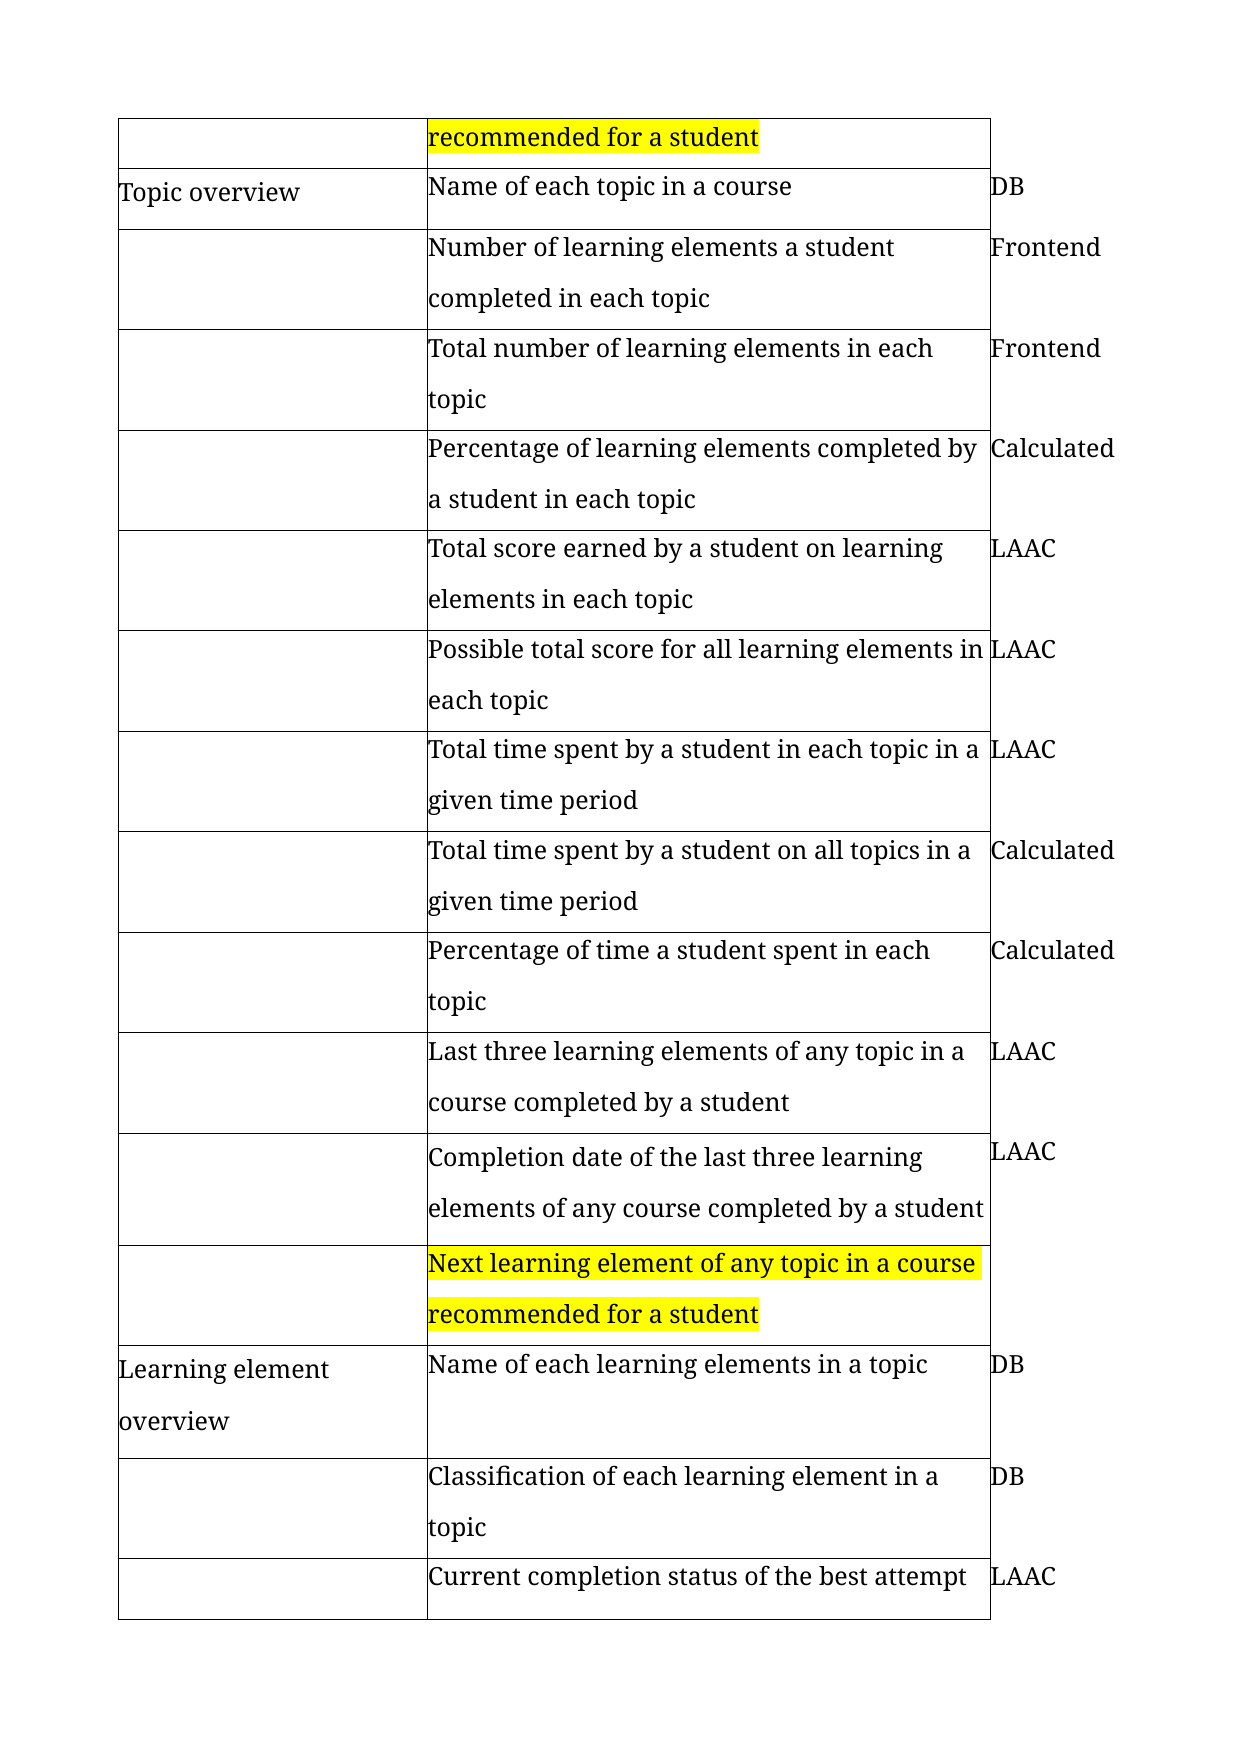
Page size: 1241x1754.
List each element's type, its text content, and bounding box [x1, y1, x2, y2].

table_cell [119, 1033, 427, 1132]
table_cell Calculated [991, 932, 1121, 1032]
table_cell [119, 119, 427, 167]
table_cell recommended for a student [428, 119, 990, 167]
table_cell [991, 1245, 1121, 1345]
table_cell Total time spent by a student in each topic in a given time period [428, 732, 990, 831]
table_cell Calculated [991, 430, 1121, 530]
table_cell [119, 230, 427, 329]
table_cell Last three learning elements of any topic in a course completed by a student [428, 1033, 990, 1132]
table_cell Next learning element of any topic in a course recommended for a student [428, 1246, 990, 1345]
table_cell [119, 431, 427, 530]
table_cell [119, 631, 427, 731]
table_cell [119, 1134, 427, 1245]
table_cell Percentage of learning elements completed by a student in each topic [428, 431, 990, 530]
table_cell LAAC [991, 1032, 1121, 1132]
table_cell Number of learning elements a student completed in each topic [428, 230, 990, 329]
table_cell Name of each topic in a course [428, 169, 990, 229]
table_cell LAAC [991, 731, 1121, 831]
table_cell DB [991, 168, 1121, 229]
table_cell Possible total score for all learning elements in each topic [428, 631, 990, 731]
table_cell Topic overview [119, 169, 427, 229]
table_cell [119, 1246, 427, 1345]
table_cell LAAC [991, 630, 1121, 731]
table_cell [119, 933, 427, 1032]
table_cell LAAC [991, 530, 1121, 630]
table_cell Total number of learning elements in each topic [428, 330, 990, 429]
table_cell Total score earned by a student on learning elements in each topic [428, 531, 990, 630]
table_cell Current completion status of the best attempt [428, 1559, 990, 1619]
table_cell Completion date of the last three learning elements of any course completed by a student [428, 1134, 990, 1245]
table_cell [119, 531, 427, 630]
table_cell Classification of each learning element in a topic [428, 1459, 990, 1558]
table_cell DB [991, 1345, 1121, 1457]
table_cell Frontend [991, 229, 1121, 329]
table_cell [119, 732, 427, 831]
table_cell Frontend [991, 329, 1121, 429]
table_cell Percentage of time a student spent in each topic [428, 933, 990, 1032]
table_cell [119, 1459, 427, 1558]
table_cell [991, 118, 1121, 167]
table_cell LAAC [991, 1558, 1121, 1619]
table_cell LAAC [991, 1133, 1121, 1245]
table_cell [119, 832, 427, 932]
table_cell [119, 330, 427, 429]
table_cell Learning element overview [119, 1346, 427, 1457]
table_cell Name of each learning elements in a topic [428, 1346, 990, 1457]
table_cell Calculated [991, 831, 1121, 932]
table_cell Total time spent by a student on all topics in a given time period [428, 832, 990, 932]
table_cell DB [991, 1458, 1121, 1558]
table_cell [119, 1559, 427, 1619]
